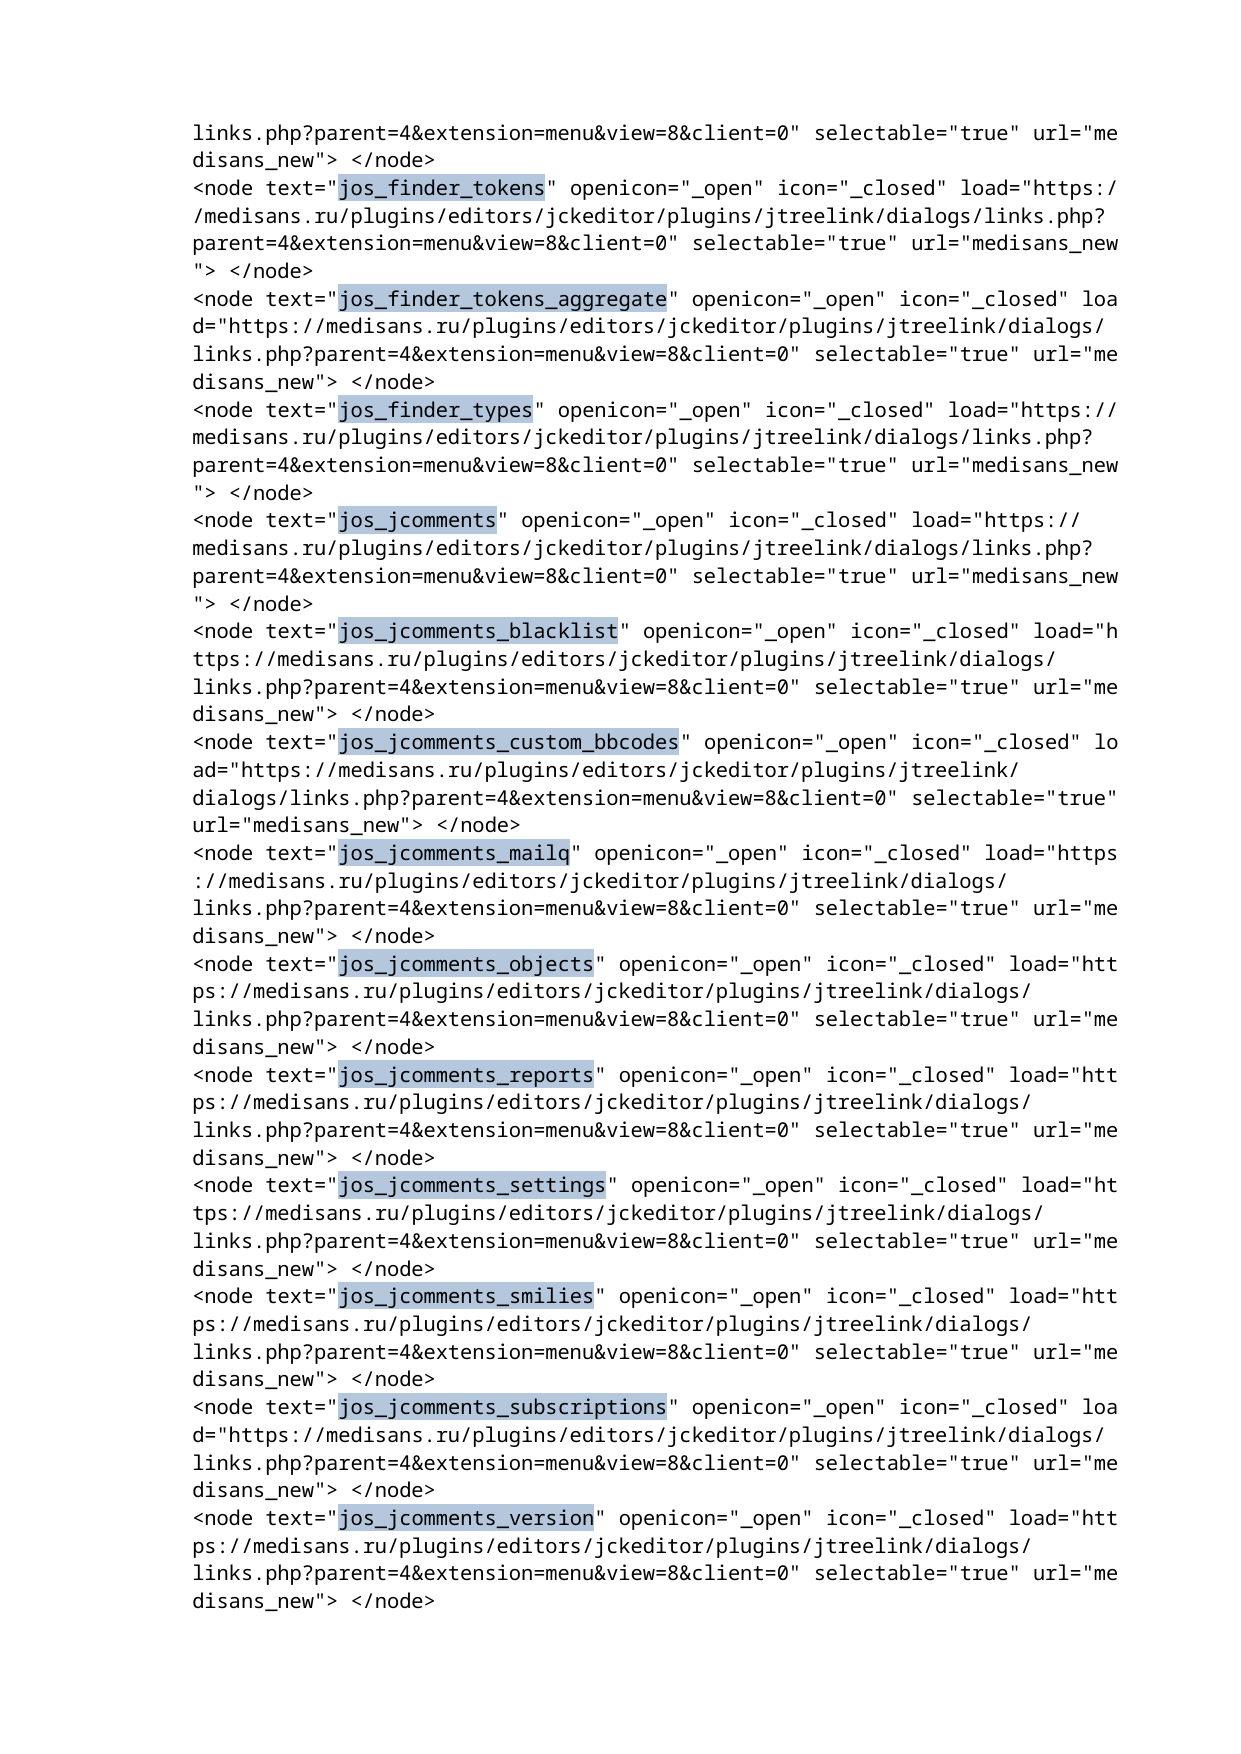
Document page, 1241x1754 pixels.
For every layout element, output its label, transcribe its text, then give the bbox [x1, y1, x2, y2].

text <node text="jos_jcomments_blacklist" openicon="_open" icon="_closed" load="https://medisans.ru/plugins/editors/jckeditor/plugins/jtreelink/dialogs/links.php?parent=4&extension=menu&view=8&client=0" selectable="true" url="medisans_new"> </node> [192, 617, 1122, 728]
text <node text="jos_jcomments" openicon="_open" icon="_closed" load="https://medisans.ru/plugins/editors/jckeditor/plugins/jtreelink/dialogs/links.php?parent=4&extension=menu&view=8&client=0" selectable="true" url="medisans_new"> </node> [192, 506, 1122, 617]
text <node text="jos_jcomments_custom_bbcodes" openicon="_open" icon="_closed" load="https://medisans.ru/plugins/editors/jckeditor/plugins/jtreelink/dialogs/links.php?parent=4&extension=menu&view=8&client=0" selectable="true" url="medisans_new"> </node> [192, 728, 1122, 838]
text <node text="jos_jcomments_reports" openicon="_open" icon="_closed" load="https://medisans.ru/plugins/editors/jckeditor/plugins/jtreelink/dialogs/links.php?parent=4&extension=menu&view=8&client=0" selectable="true" url="medisans_new"> </node> [192, 1060, 1122, 1171]
text <node text="jos_finder_tokens_aggregate" openicon="_open" icon="_closed" load="https://medisans.ru/plugins/editors/jckeditor/plugins/jtreelink/dialogs/links.php?parent=4&extension=menu&view=8&client=0" selectable="true" url="medisans_new"> </node> [192, 284, 1122, 395]
text <node text="jos_jcomments_mailq" openicon="_open" icon="_closed" load="https://medisans.ru/plugins/editors/jckeditor/plugins/jtreelink/dialogs/links.php?parent=4&extension=menu&view=8&client=0" selectable="true" url="medisans_new"> </node> [192, 838, 1122, 949]
text <node text="jos_finder_types" openicon="_open" icon="_closed" load="https://medisans.ru/plugins/editors/jckeditor/plugins/jtreelink/dialogs/links.php?parent=4&extension=menu&view=8&client=0" selectable="true" url="medisans_new"> </node> [192, 395, 1122, 506]
text links.php?parent=4&extension=menu&view=8&client=0" selectable="true" url="medisans_new"> </node> [192, 118, 1122, 173]
text <node text="jos_jcomments_smilies" openicon="_open" icon="_closed" load="https://medisans.ru/plugins/editors/jckeditor/plugins/jtreelink/dialogs/links.php?parent=4&extension=menu&view=8&client=0" selectable="true" url="medisans_new"> </node> [192, 1282, 1122, 1393]
text <node text="jos_jcomments_objects" openicon="_open" icon="_closed" load="https://medisans.ru/plugins/editors/jckeditor/plugins/jtreelink/dialogs/links.php?parent=4&extension=menu&view=8&client=0" selectable="true" url="medisans_new"> </node> [192, 949, 1122, 1060]
text <node text="jos_jcomments_version" openicon="_open" icon="_closed" load="https://medisans.ru/plugins/editors/jckeditor/plugins/jtreelink/dialogs/links.php?parent=4&extension=menu&view=8&client=0" selectable="true" url="medisans_new"> </node> [192, 1503, 1122, 1614]
text <node text="jos_jcomments_settings" openicon="_open" icon="_closed" load="https://medisans.ru/plugins/editors/jckeditor/plugins/jtreelink/dialogs/links.php?parent=4&extension=menu&view=8&client=0" selectable="true" url="medisans_new"> </node> [192, 1171, 1122, 1282]
text <node text="jos_finder_tokens" openicon="_open" icon="_closed" load="https://medisans.ru/plugins/editors/jckeditor/plugins/jtreelink/dialogs/links.php?parent=4&extension=menu&view=8&client=0" selectable="true" url="medisans_new"> </node> [192, 173, 1122, 284]
text <node text="jos_jcomments_subscriptions" openicon="_open" icon="_closed" load="https://medisans.ru/plugins/editors/jckeditor/plugins/jtreelink/dialogs/links.php?parent=4&extension=menu&view=8&client=0" selectable="true" url="medisans_new"> </node> [192, 1393, 1122, 1503]
